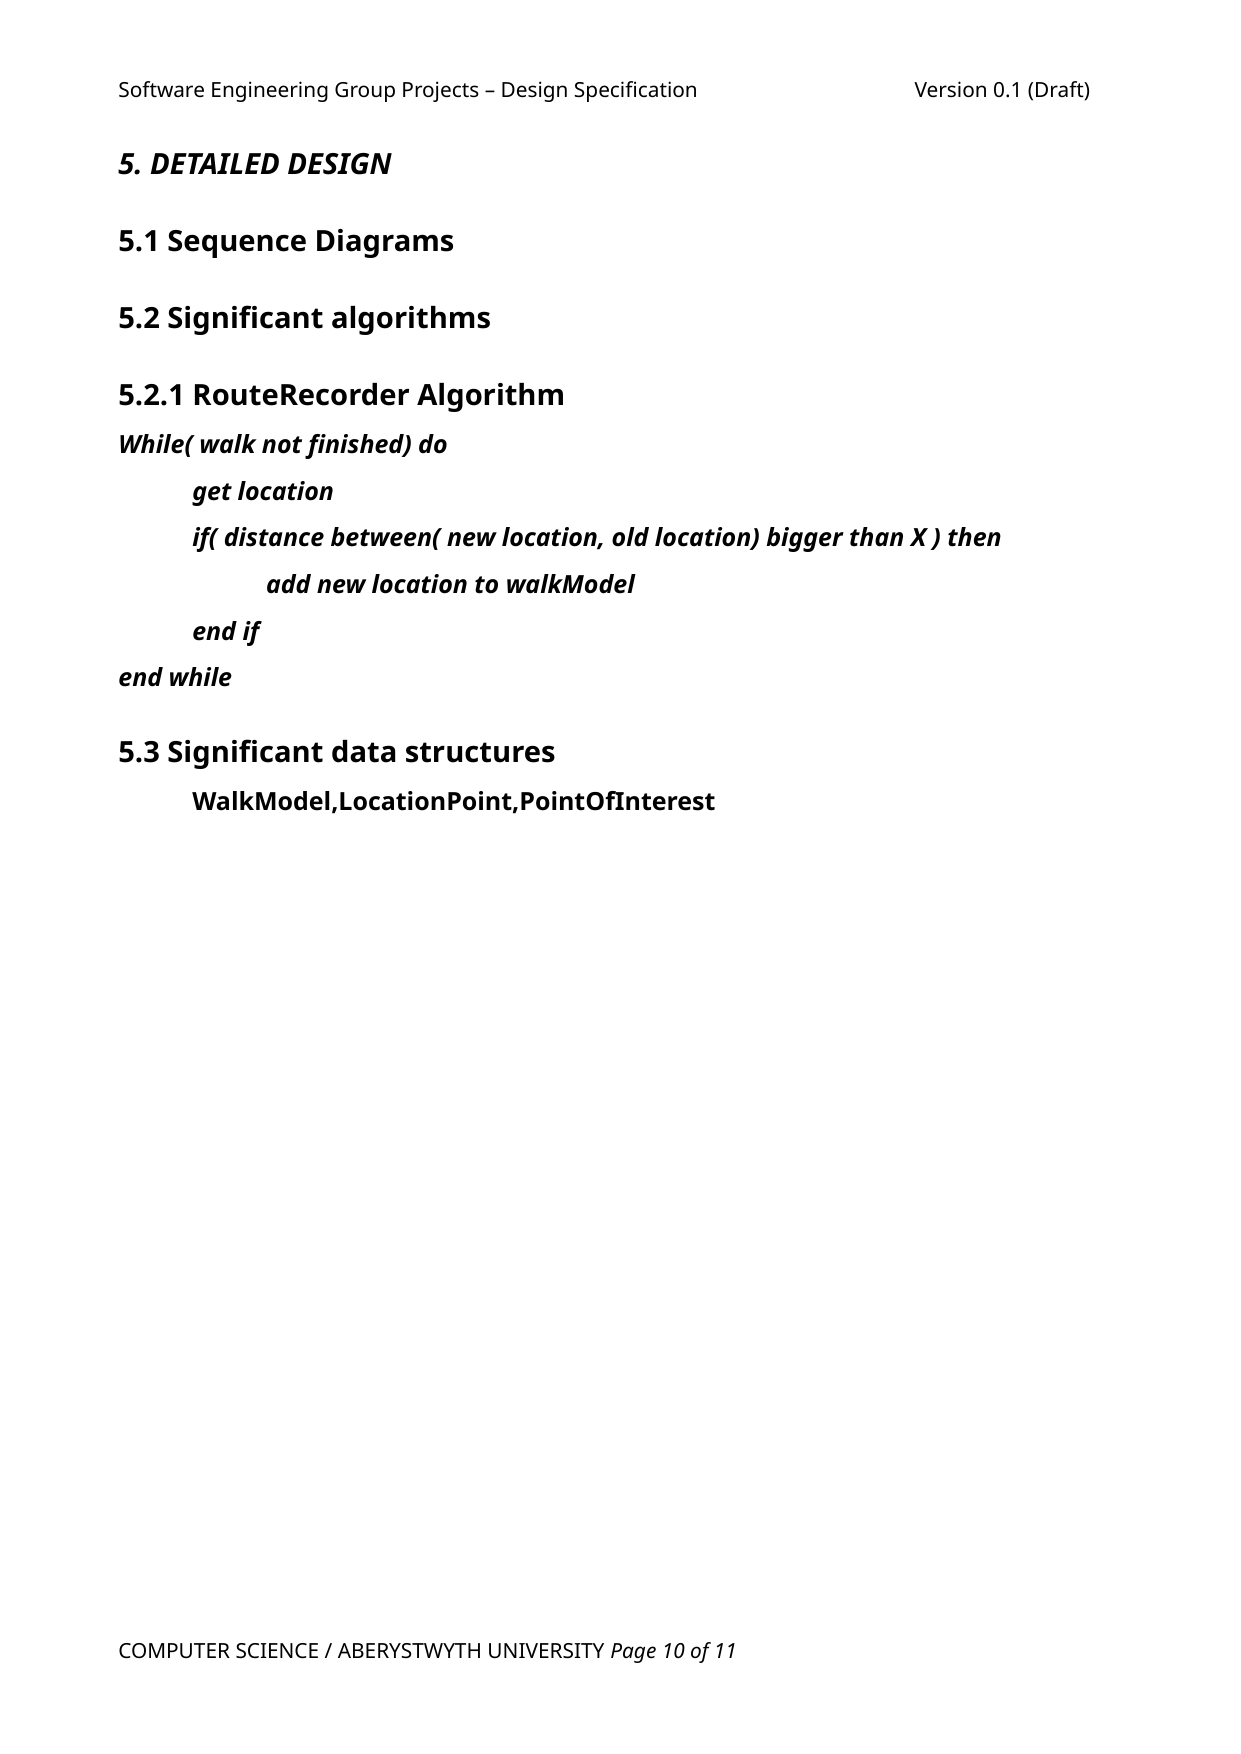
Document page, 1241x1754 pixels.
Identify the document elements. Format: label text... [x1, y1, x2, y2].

text if( distance between( new location, old location) bigger than X ) then [118, 520, 1122, 554]
subtitle 5.2 Significant algorithms [118, 297, 1122, 337]
text get location [118, 473, 1122, 507]
subtitle 5.1 Sequence Diagrams [118, 220, 1122, 260]
text end if [118, 613, 1122, 647]
subtitle 5. DETAILED DESIGN [118, 143, 1122, 183]
text WalkModel,LocationPoint,PointOfInterest [118, 783, 1122, 817]
text end while [118, 660, 1122, 694]
text add new location to walkModel [118, 567, 1122, 601]
text While( walk not finished) do [118, 427, 1122, 461]
subtitle 5.2.1 RouteRecorder Algorithm [118, 375, 1122, 414]
subtitle 5.3 Significant data structures [118, 731, 1122, 771]
